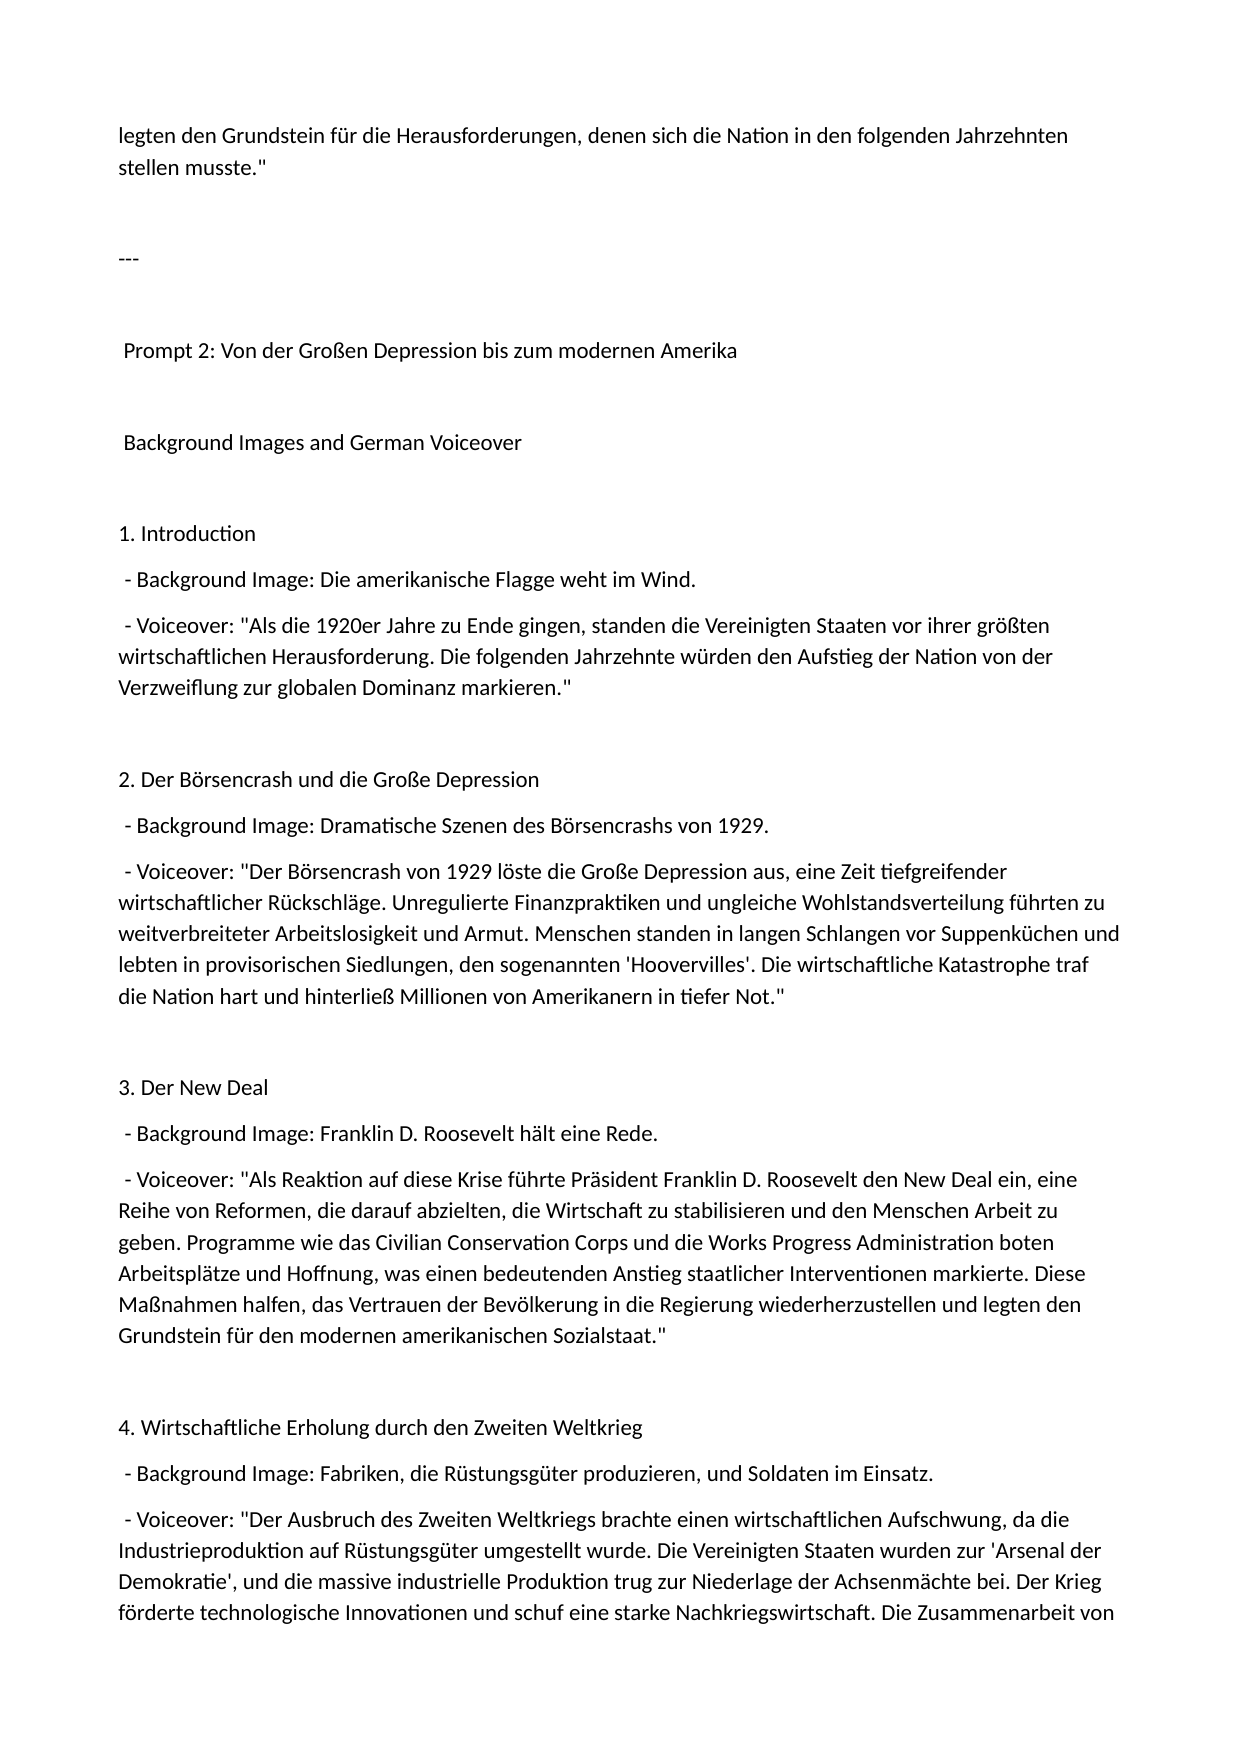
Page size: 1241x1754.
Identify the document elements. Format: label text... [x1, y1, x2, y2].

text - Background Image: Fabriken, die Rüstungsgüter produzieren, und Soldaten im Einsatz. [118, 1456, 1122, 1487]
text - Voiceover: "Der Börsencrash von 1929 löste die Große Depression aus, eine Zeit tiefgreifender wirtschaftlicher Rückschläge. Unregulierte Finanzpraktiken und ungleiche Wohlstandsverteilung führten zu weitverbreiteter Arbeitslosigkeit und Armut. Menschen standen in langen Schlangen vor Suppenküchen und lebten in provisorischen Siedlungen, den sogenannten 'Hoovervilles'. Die wirtschaftliche Katastrophe traf die Nation hart und hinterließ Millionen von Amerikanern in tiefer Not." [118, 853, 1122, 1010]
text - Background Image: Dramatische Szenen des Börsencrashs von 1929. [118, 808, 1122, 839]
text 4. Wirtschaftliche Erholung durch den Zweiten Weltkrieg [118, 1410, 1122, 1441]
text --- [118, 241, 1122, 272]
text - Background Image: Franklin D. Roosevelt hält eine Rede. [118, 1116, 1122, 1147]
text legten den Grundstein für die Herausforderungen, denen sich die Nation in den folgenden Jahrzehnten stellen musste." [118, 118, 1122, 181]
text - Voiceover: "Der Ausbruch des Zweiten Weltkriegs brachte einen wirtschaftlichen Aufschwung, da die Industrieproduktion auf Rüstungsgüter umgestellt wurde. Die Vereinigten Staaten wurden zur 'Arsenal der Demokratie', und die massive industrielle Produktion trug zur Niederlage der Achsenmächte bei. Der Krieg förderte technologische Innovationen und schuf eine starke Nachkriegswirtschaft. Die Zusammenarbeit von [118, 1501, 1122, 1626]
text - Background Image: Die amerikanische Flagge weht im Wind. [118, 562, 1122, 593]
text 2. Der Börsencrash und die Große Depression [118, 762, 1122, 793]
text - Voiceover: "Als die 1920er Jahre zu Ende gingen, standen die Vereinigten Staaten vor ihrer größten wirtschaftlichen Herausforderung. Die folgenden Jahrzehnte würden den Aufstieg der Nation von der Verzweiflung zur globalen Dominanz markieren." [118, 608, 1122, 701]
text Background Images and German Voiceover [118, 424, 1122, 456]
text - Voiceover: "Als Reaktion auf diese Krise führte Präsident Franklin D. Roosevelt den New Deal ein, eine Reihe von Reformen, die darauf abzielten, die Wirtschaft zu stabilisieren und den Menschen Arbeit zu geben. Programme wie das Civilian Conservation Corps und die Works Progress Administration boten Arbeitsplätze und Hoffnung, was einen bedeutenden Anstieg staatlicher Interventionen markierte. Diese Maßnahmen halfen, das Vertrauen der Bevölkerung in die Regierung wiederherzustellen und legten den Grundstein für den modernen amerikanischen Sozialstaat." [118, 1162, 1122, 1349]
text 1. Introduction [118, 516, 1122, 547]
text Prompt 2: Von der Großen Depression bis zum modernen Amerika [118, 333, 1122, 364]
text 3. Der New Deal [118, 1070, 1122, 1101]
